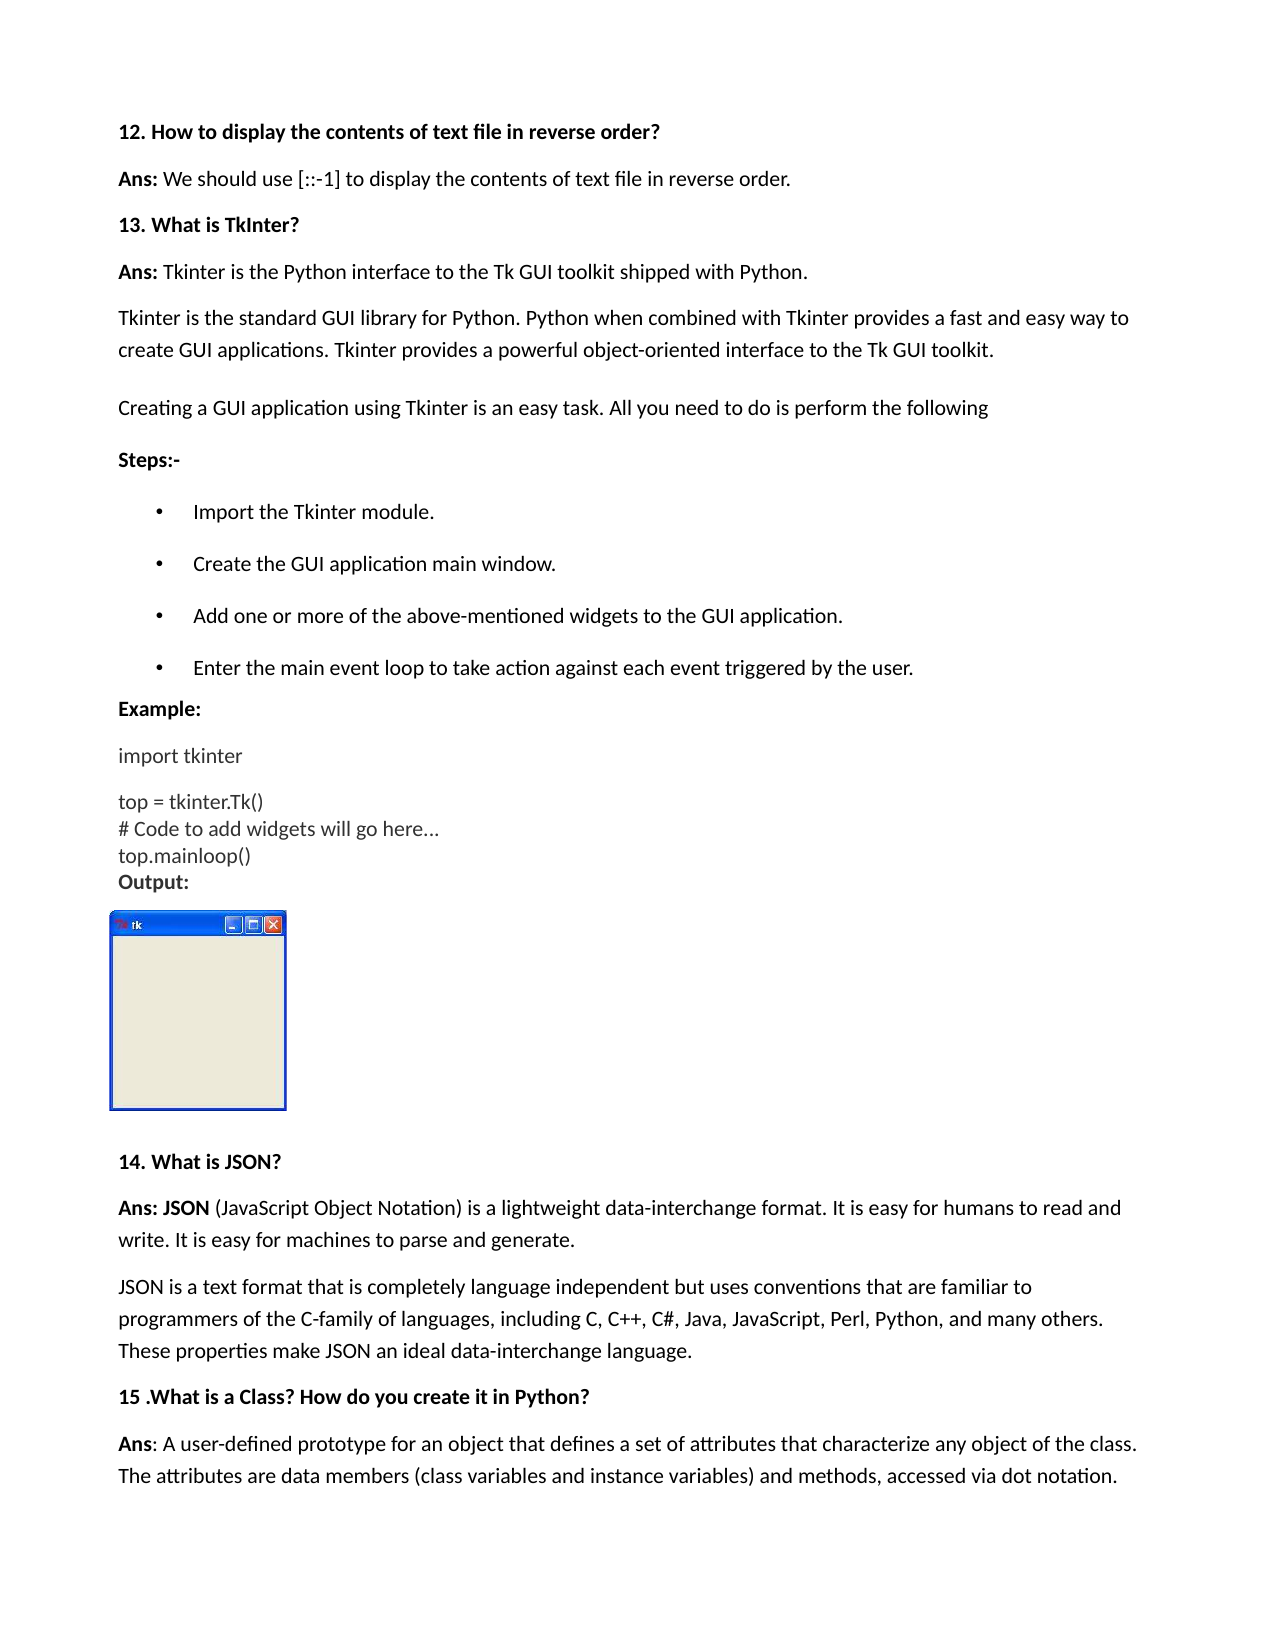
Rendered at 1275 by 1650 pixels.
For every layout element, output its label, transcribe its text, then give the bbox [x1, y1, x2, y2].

list Create the GUI application main window. [156, 539, 1157, 577]
text Ans: JSON (JavaScript Object Notation) is a lightweight data-interchange format. It is easy for humans to read and write. It is easy for machines to parse and generate. [118, 1194, 1157, 1253]
text Steps:- [118, 435, 1157, 472]
text Output: [118, 868, 1157, 895]
list Add one or more of the above-mentioned widgets to the GUI application. [156, 591, 1157, 629]
text Ans: We should use [::-1] to display the contents of text file in reverse order. [118, 165, 1157, 191]
text JSON is a text format that is completely language independent but uses conventions that are familiar to programmers of the C-family of languages, including C, C++, C#, Java, JavaScript, Perl, Python, and many others. These properties make JSON an ideal data-interchange language. [118, 1273, 1157, 1364]
text Ans: Tkinter is the Python interface to the Tk GUI toolkit shipped with Python. [118, 258, 1157, 284]
text Tkinter is the standard GUI library for Python. Python when combined with Tkinter provides a fast and easy way to create GUI applications. Tkinter provides a powerful object-oriented interface to the Tk GUI toolkit. [118, 304, 1157, 363]
list Import the Tkinter module. [156, 487, 1157, 524]
text top = tkinter.Tk() [118, 788, 1157, 815]
text 15 .What is a Class? How do you create it in Python? [118, 1383, 1157, 1410]
list Enter the main event loop to take action against each event triggered by the user. [156, 643, 1157, 681]
text 14. What is JSON? [118, 1148, 1157, 1174]
picture [109, 910, 287, 1111]
text top.mainloop() [118, 842, 1157, 868]
text # Code to add widgets will go here... [118, 815, 1157, 842]
text import tkinter [118, 742, 1157, 769]
text 12. How to display the contents of text file in reverse order? [118, 118, 1157, 145]
text 13. What is TkInter? [118, 211, 1157, 238]
text Example: [118, 695, 1157, 722]
text Creating a GUI application using Tkinter is an easy task. All you need to do is perform the following [118, 383, 1157, 420]
text Ans: A user-defined prototype for an object that defines a set of attributes that characterize any object of the class. The attributes are data members (class variables and instance variables) and methods, accessed via dot notation. [118, 1430, 1157, 1489]
